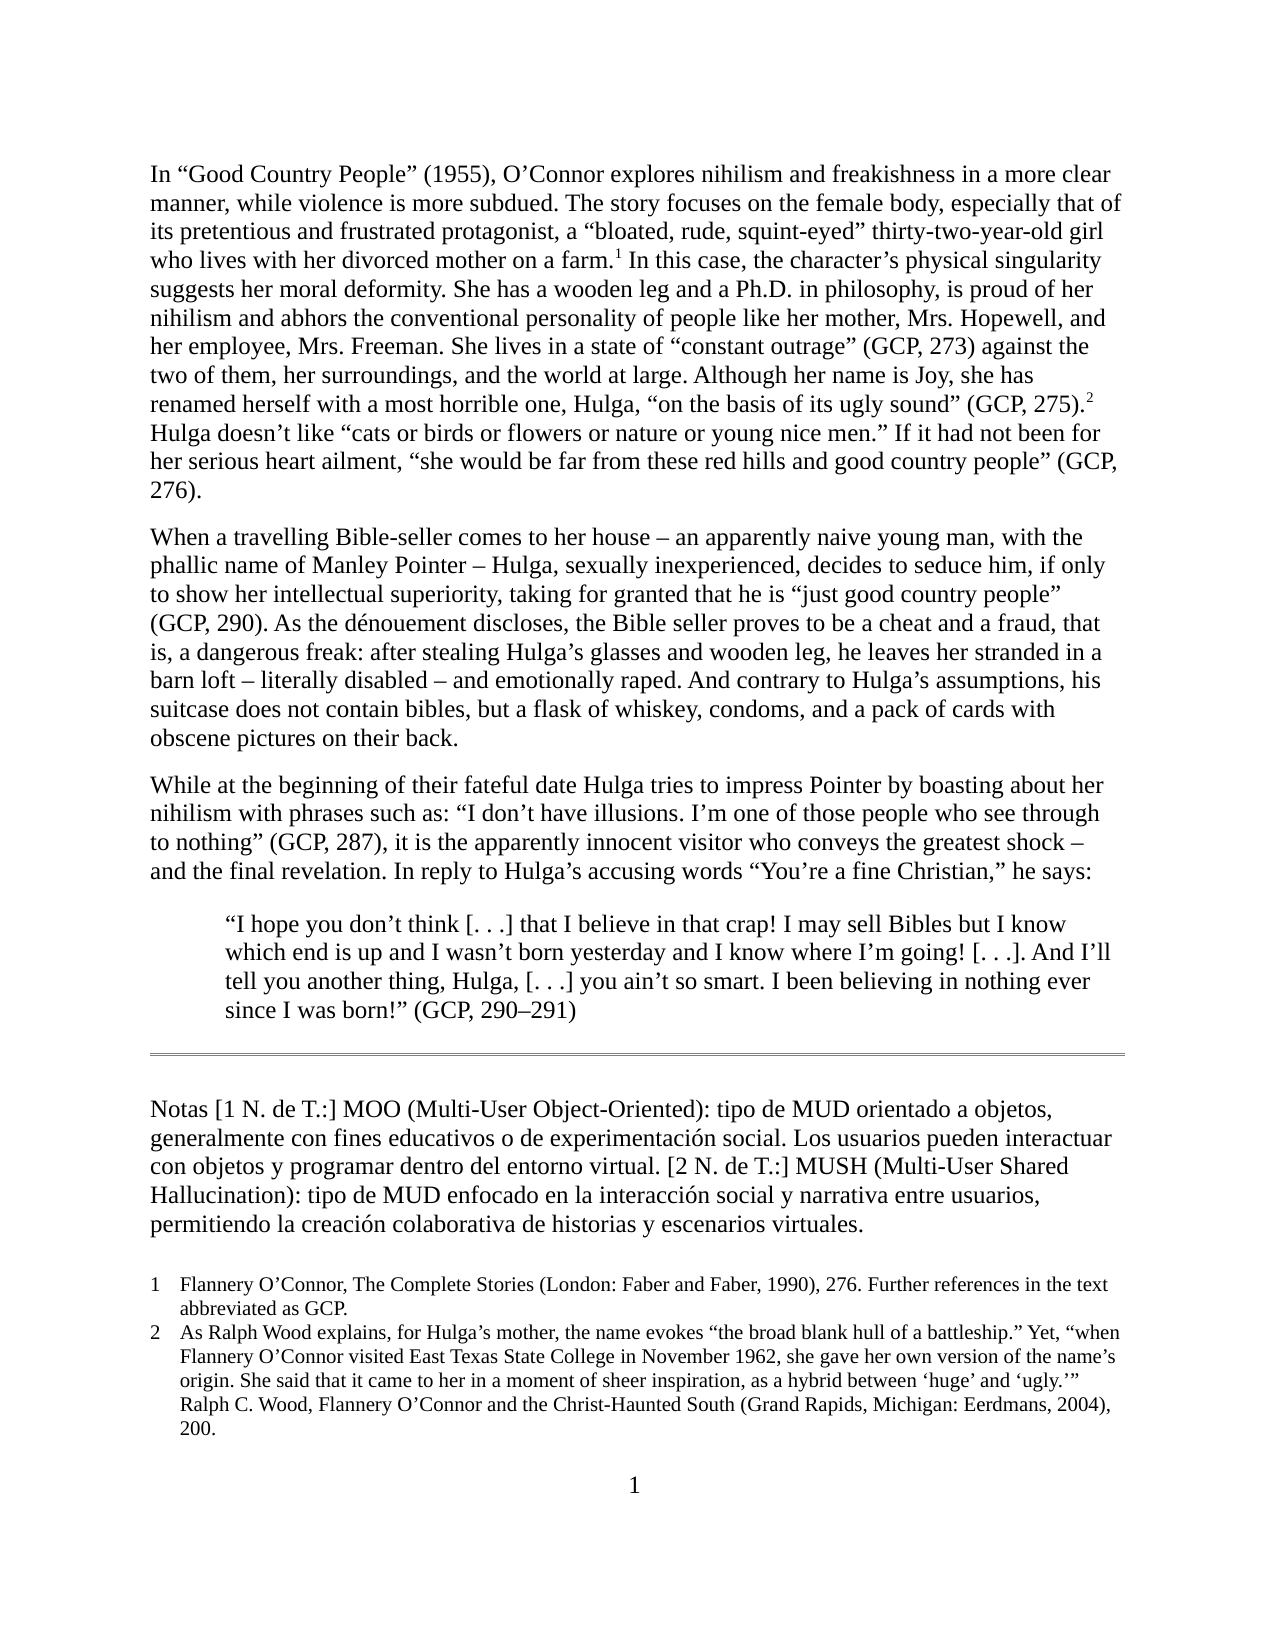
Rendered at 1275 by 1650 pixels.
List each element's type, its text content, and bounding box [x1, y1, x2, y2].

text As Ralph Wood explains, for Hulga’s mother, the name evokes “the broad blank hull of a battleship.” Yet, “when Flannery O’Connor visited East Texas State College in November 1962, she gave her own version of the name’s origin. She said that it came to her in a moment of sheer inspiration, as a hybrid between ‘huge’ and ‘ugly.’” Ralph C. Wood, Flannery O’Connor and the Christ-Haunted South (Grand Rapids, Michigan: Eerdmans, 2004), 200. [150, 1320, 1125, 1440]
text Notas [1 N. de T.:] MOO (Multi-User Object-Oriented): tipo de MUD orientado a objetos, generalmente con fines educativos o de experimentación social. Los usuarios pueden interactuar con objetos y programar dentro del entorno virtual. [2 N. de T.:] MUSH (Multi-User Shared Hallucination): tipo de MUD enfocado en la interacción social y narrativa entre usuarios, permitiendo la creación colaborativa de historias y escenarios virtuales. [150, 1094, 1125, 1238]
text “I hope you don’t think [. . .] that I believe in that crap! I may sell Bibles but I know which end is up and I wasn’t born yesterday and I know where I’m going! [. . .]. And I’ll tell you another thing, Hulga, [. . .] you ain’t so smart. I been believing in nothing ever since I was born!” (GCP, 290–291) [225, 909, 1125, 1024]
text Flannery O’Connor, The Complete Stories (London: Faber and Faber, 1990), 276. Further references in the text abbreviated as GCP. [150, 1272, 1125, 1320]
text In “Good Country People” (1955), O’Connor explores nihilism and freakishness in a more clear manner, while violence is more subdued. The story focuses on the female body, especially that of its pretentious and frustrated protagonist, a “bloated, rude, squint-eyed” thirty-two-year-old girl who lives with her divorced mother on a farm. In this case, the character’s physical singularity suggests her moral deformity. She has a wooden leg and a Ph.D. in philosophy, is proud of her nihilism and abhors the conventional personality of people like her mother, Mrs. Hopewell, and her employee, Mrs. Freeman. She lives in a state of “constant outrage” (GCP, 273) against the two of them, her surroundings, and the world at large. Although her name is Joy, she has renamed herself with a most horrible one, Hulga, “on the basis of its ugly sound” (GCP, 275). Hulga doesn’t like “cats or birds or flowers or nature or young nice men.” If it had not been for her serious heart ailment, “she would be far from these red hills and good country people” (GCP, 276). [150, 159, 1125, 504]
text While at the beginning of their fateful date Hulga tries to impress Pointer by boasting about her nihilism with phrases such as: “I don’t have illusions. I’m one of those people who see through to nothing” (GCP, 287), it is the apparently innocent visitor who conveys the greatest shock – and the final revelation. In reply to Hulga’s accusing words “You’re a fine Christian,” he says: [150, 770, 1125, 885]
text When a travelling Bible-seller comes to her house – an apparently naive young man, with the phallic name of Manley Pointer – Hulga, sexually inexperienced, decides to seduce him, if only to show her intellectual superiority, taking for granted that he is “just good country people” (GCP, 290). As the dénouement discloses, the Bible seller proves to be a cheat and a fraud, that is, a dangerous freak: after stealing Hulga’s glasses and wooden leg, he leaves her stranded in a barn loft – literally disabled – and emotionally raped. And contrary to Hulga’s assumptions, his suitcase does not contain bibles, but a flask of whiskey, condoms, and a pack of cards with obscene pictures on their back. [150, 522, 1125, 752]
